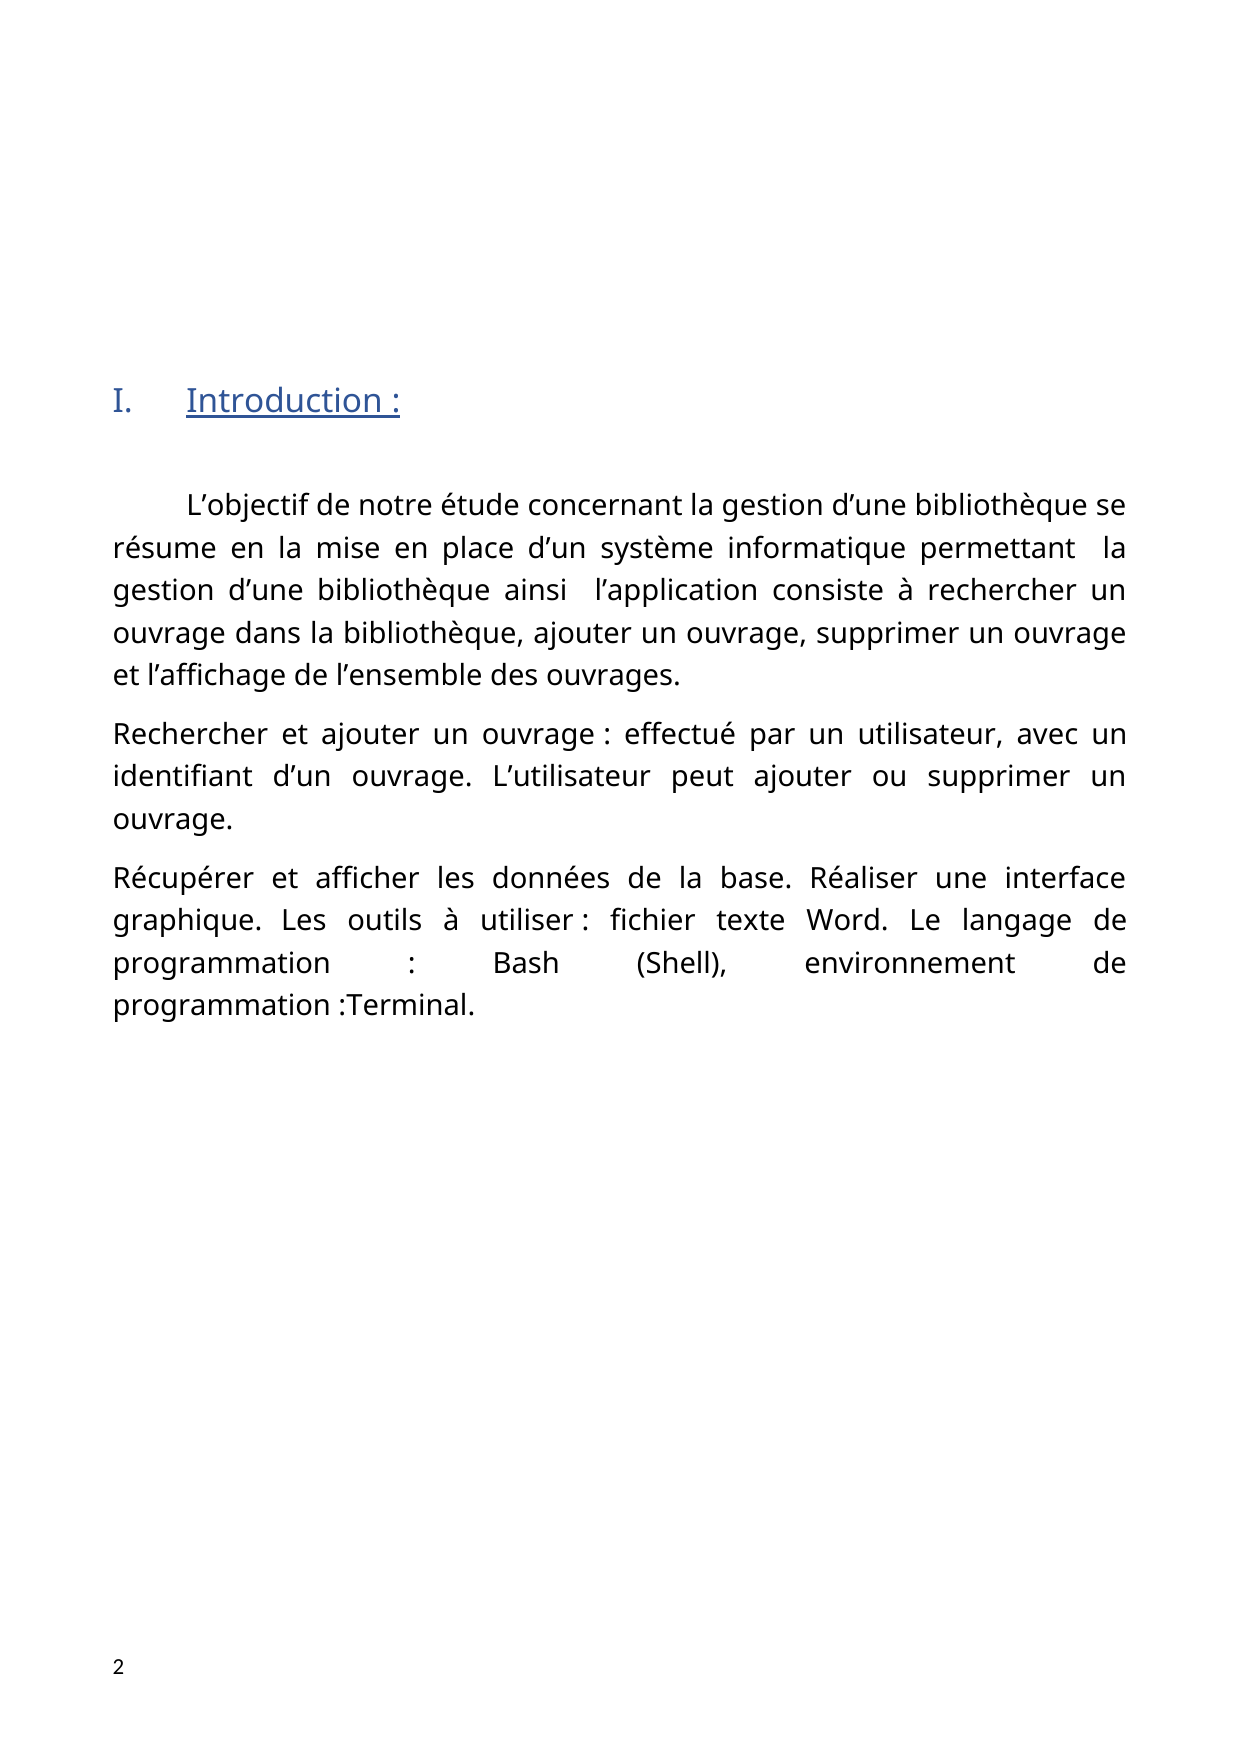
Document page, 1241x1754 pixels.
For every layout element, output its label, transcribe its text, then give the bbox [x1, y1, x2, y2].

subtitle Introduction : [112, 377, 1128, 422]
text Rechercher et ajouter un ouvrage : effectué par un utilisateur, avec un identifiant d’un ouvrage. L’utilisateur peut ajouter ou supprimer un ouvrage. [112, 713, 1128, 838]
text L’objectif de notre étude concernant la gestion d’une bibliothèque se résume en la mise en place d’un système informatique permettant la gestion d’une bibliothèque ainsi l’application consiste à rechercher un ouvrage dans la bibliothèque, ajouter un ouvrage, supprimer un ouvrage et l’affichage de l’ensemble des ouvrages. [112, 485, 1128, 694]
text Récupérer et afficher les données de la base. Réaliser une interface graphique. Les outils à utiliser : fichier texte Word. Le langage de programmation : Bash (Shell), environnement de programmation :Terminal. [112, 857, 1128, 1024]
